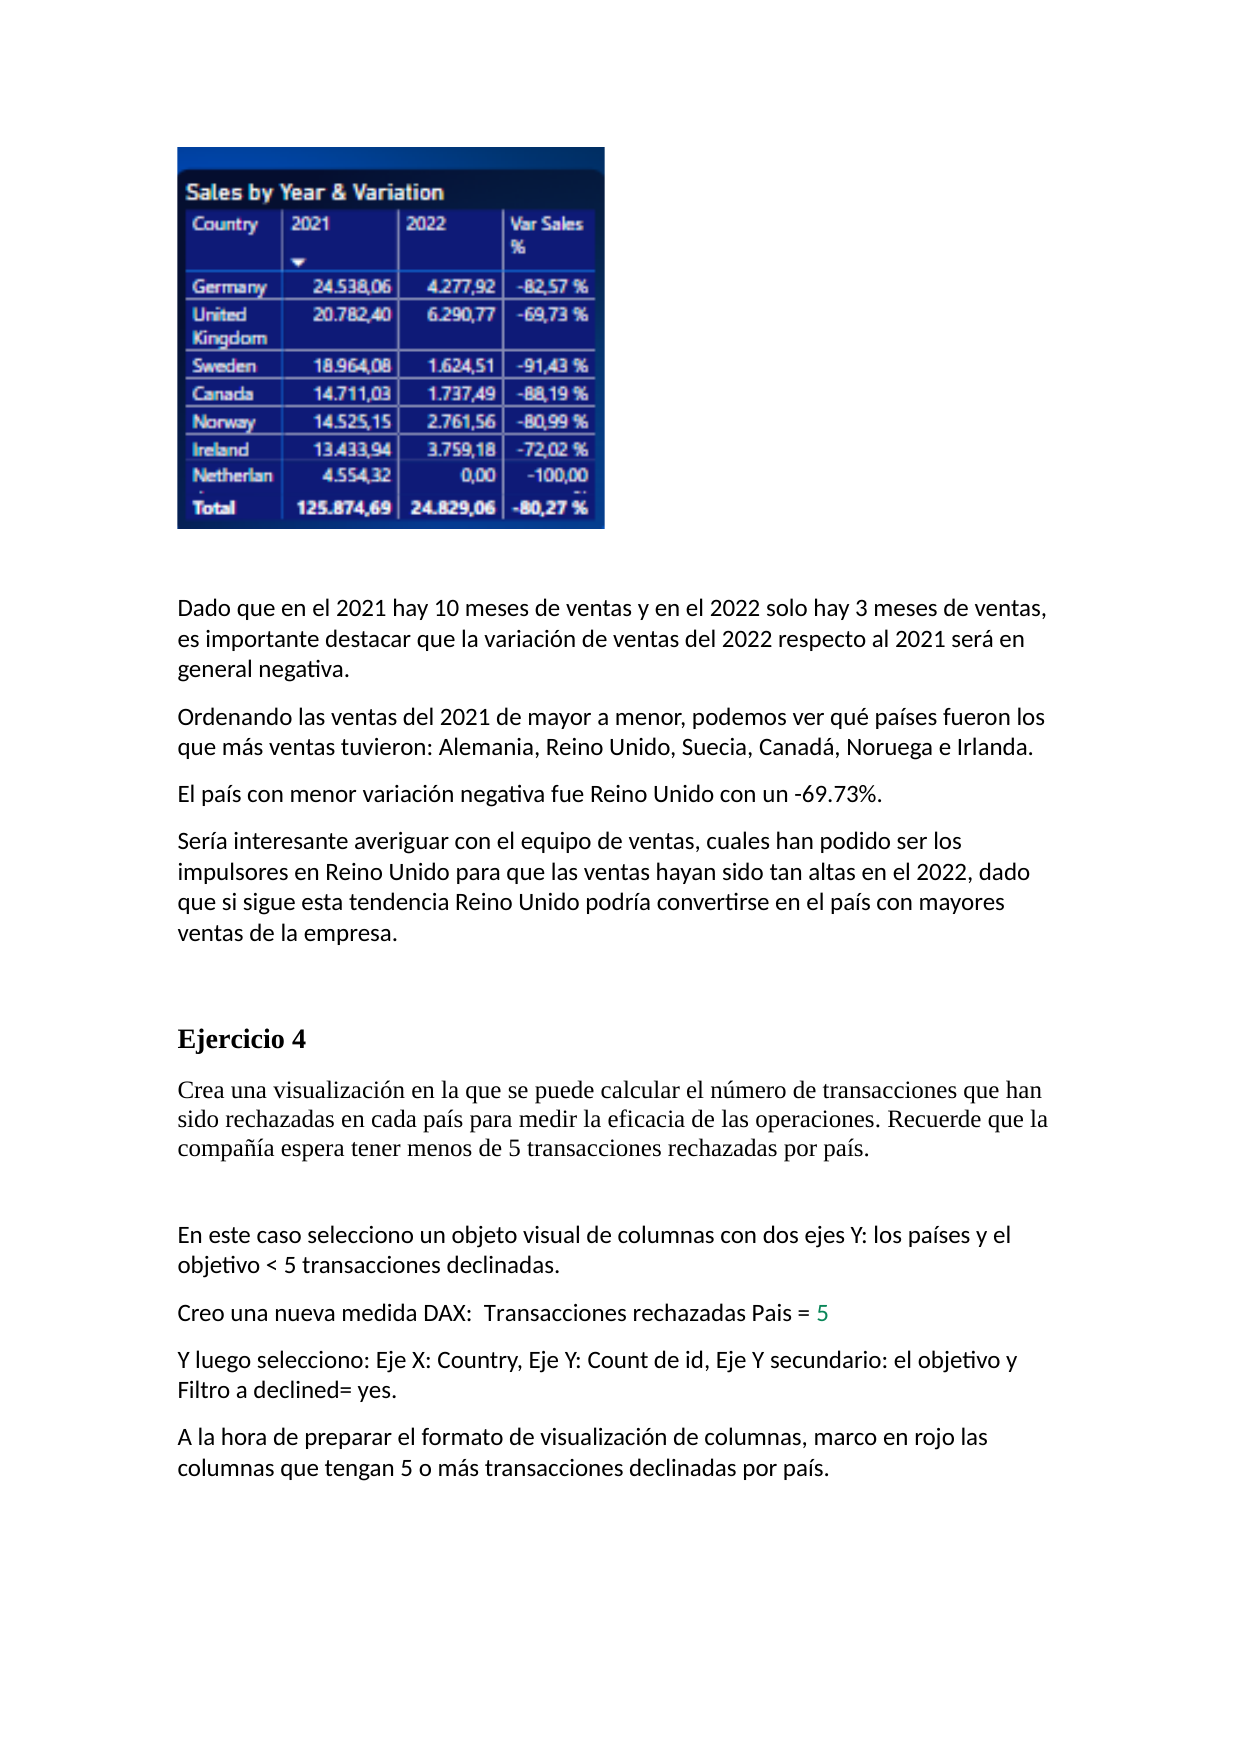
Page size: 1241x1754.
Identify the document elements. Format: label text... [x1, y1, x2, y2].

text El país con menor variación negativa fue Reino Unido con un -69.73%. [177, 778, 1063, 809]
text Dado que en el 2021 hay 10 meses de ventas y en el 2022 solo hay 3 meses de ventas, es importante destacar que la variación de ventas del 2022 respecto al 2021 será en general negativa. [177, 592, 1063, 684]
text A la hora de preparar el formato de visualización de columnas, marco en rojo las columnas que tengan 5 o más transacciones declinadas por país. [177, 1422, 1063, 1483]
text Crea una visualización en la que se puede calcular el número de transacciones que han sido rechazadas en cada país para medir la eficacia de las operaciones. Recuerde que la compañía espera tener menos de 5 transacciones rechazadas por país. [177, 1075, 1063, 1161]
text Ordenando las ventas del 2021 de mayor a menor, podemos ver qué países fueron los que más ventas tuvieron: Alemania, Reino Unido, Suecia, Canadá, Noruega e Irlanda. [177, 701, 1063, 762]
text Creo una nueva medida DAX: Transacciones rechazadas Pais = 5 [177, 1297, 1063, 1327]
text Sería interesante averiguar con el equipo de ventas, cuales han podido ser los impulsores en Reino Unido para que las ventas hayan sido tan altas en el 2022, dado que si sigue esta tendencia Reino Unido podría convertirse en el país con mayores ventas de la empresa. [177, 826, 1063, 948]
text En este caso selecciono un objeto visual de columnas con dos ejes Y: los países y el objetivo < 5 transacciones declinadas. [177, 1219, 1063, 1280]
subtitle Ejercicio 4 [177, 1022, 1063, 1054]
text Y luego selecciono: Eje X: Country, Eje Y: Count de id, Eje Y secundario: el objetivo y Filtro a declined= yes. [177, 1344, 1063, 1405]
